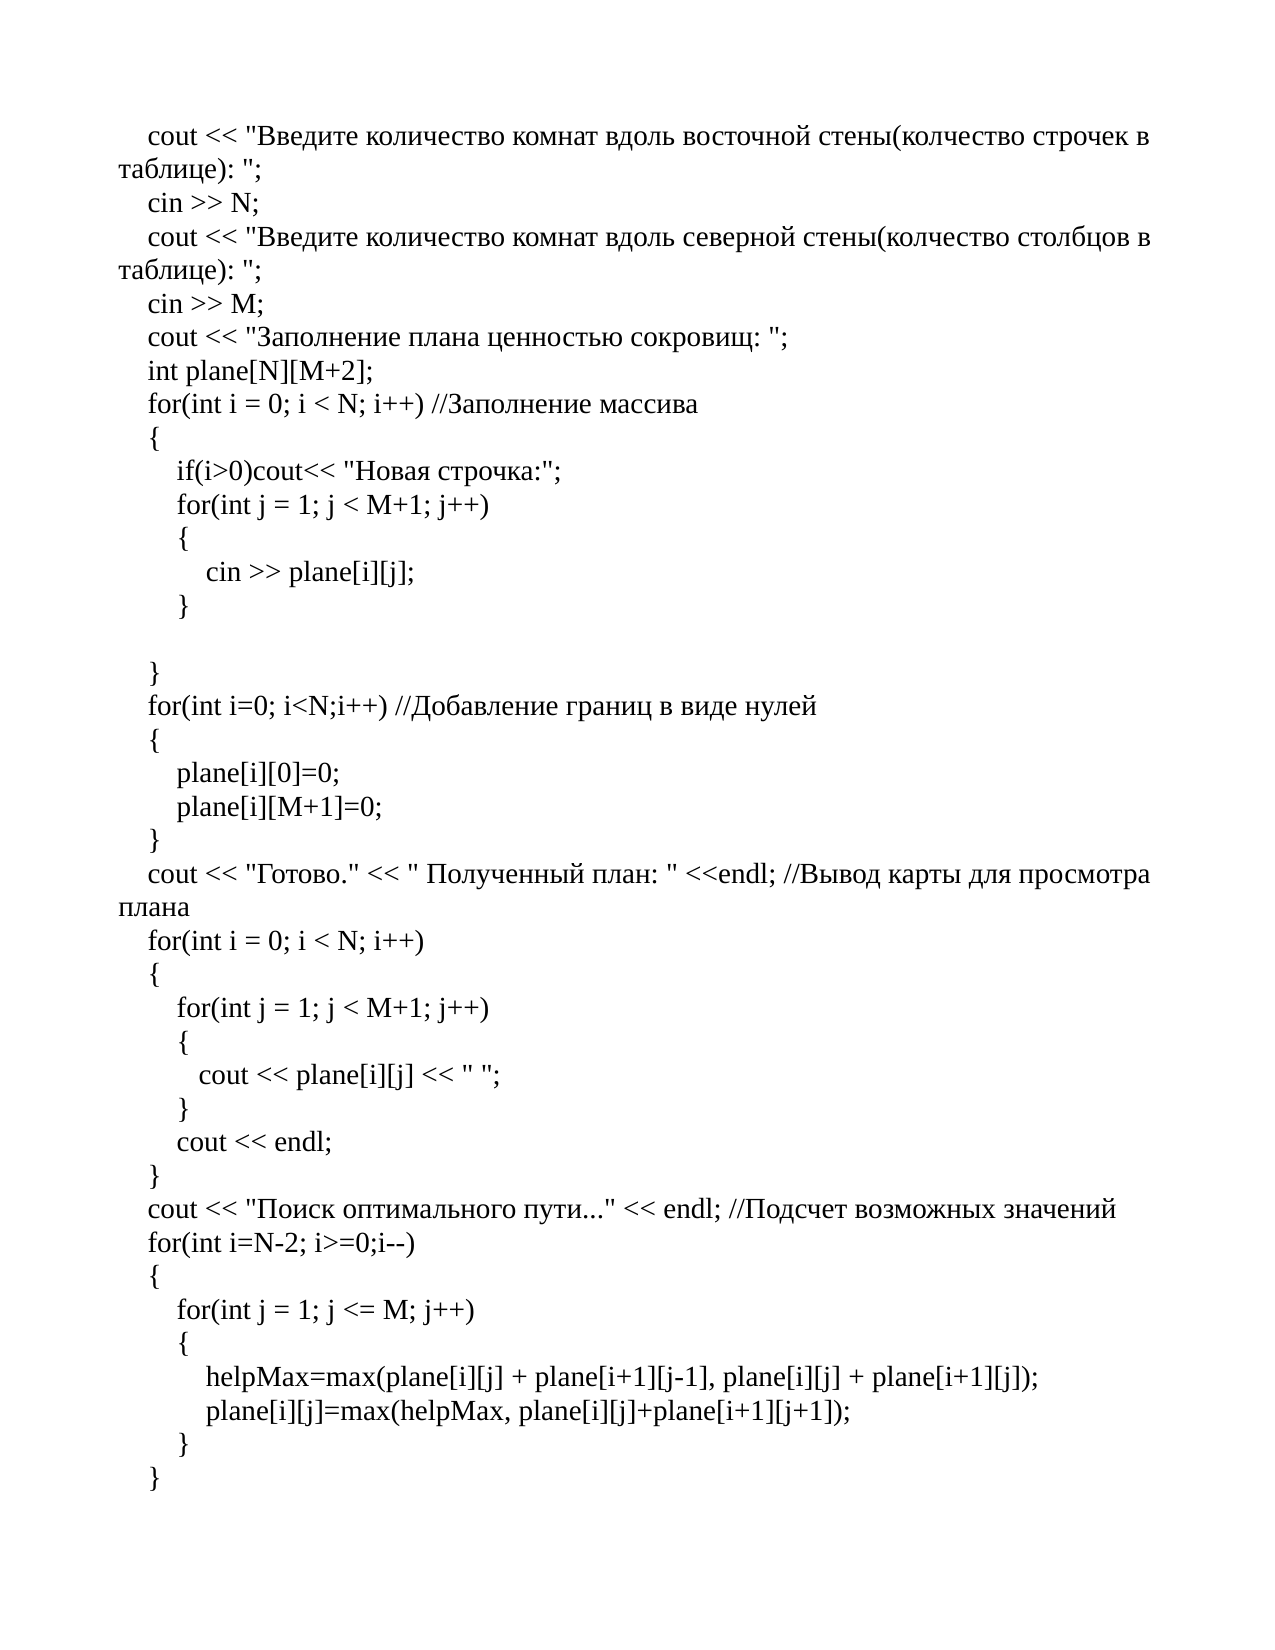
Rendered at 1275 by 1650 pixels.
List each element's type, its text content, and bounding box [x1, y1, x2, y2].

text for(int i = 0; i < N; i++) //Заполнение массива [118, 386, 1157, 420]
text int plane[N][M+2]; [118, 353, 1157, 386]
text for(int j = 1; j <= M; j++) [118, 1292, 1157, 1326]
text for(int i = 0; i < N; i++) [118, 923, 1157, 957]
text plane[i][0]=0; [118, 755, 1157, 789]
text { [118, 1326, 1157, 1359]
text for(int j = 1; j < M+1; j++) [118, 990, 1157, 1024]
text cin >> plane[i][j]; [118, 554, 1157, 588]
text { [118, 1024, 1157, 1057]
text } [118, 1158, 1157, 1191]
text for(int j = 1; j < M+1; j++) [118, 487, 1157, 521]
text } [118, 1426, 1157, 1460]
text cout << plane[i][j] << " "; [118, 1057, 1157, 1091]
text { [118, 957, 1157, 990]
text } [118, 655, 1157, 688]
text cout << endl; [118, 1124, 1157, 1158]
text for(int i=N-2; i>=0;i--) [118, 1225, 1157, 1258]
text cout << "Заполнение плана ценностью сокровищ: "; [118, 319, 1157, 353]
text } [118, 1091, 1157, 1124]
text { [118, 722, 1157, 755]
text } [118, 588, 1157, 621]
text for(int i=0; i<N;i++) //Добавление границ в виде нулей [118, 688, 1157, 722]
text cout << "Введите количество комнат вдоль восточной стены(колчество строчек в таблице): "; [118, 118, 1157, 185]
text cin >> N; [118, 185, 1157, 219]
text helpMax=max(plane[i][j] + plane[i+1][j-1], plane[i][j] + plane[i+1][j]); [118, 1359, 1157, 1393]
text plane[i][M+1]=0; [118, 789, 1157, 822]
text { [118, 1258, 1157, 1292]
text { [118, 521, 1157, 554]
text cout << "Готово." << " Полученный план: " <<endl; //Вывод карты для просмотра плана [118, 856, 1157, 923]
text cout << "Поиск оптимального пути..." << endl; //Подсчет возможных значений [118, 1191, 1157, 1225]
text cout << "Введите количество комнат вдоль северной стены(колчество столбцов в таблице): "; [118, 219, 1157, 286]
text if(i>0)cout<< "Новая строчка:"; [118, 453, 1157, 487]
text } [118, 822, 1157, 856]
text } [118, 1460, 1157, 1493]
text { [118, 420, 1157, 453]
text cin >> M; [118, 286, 1157, 319]
text plane[i][j]=max(helpMax, plane[i][j]+plane[i+1][j+1]); [118, 1393, 1157, 1426]
